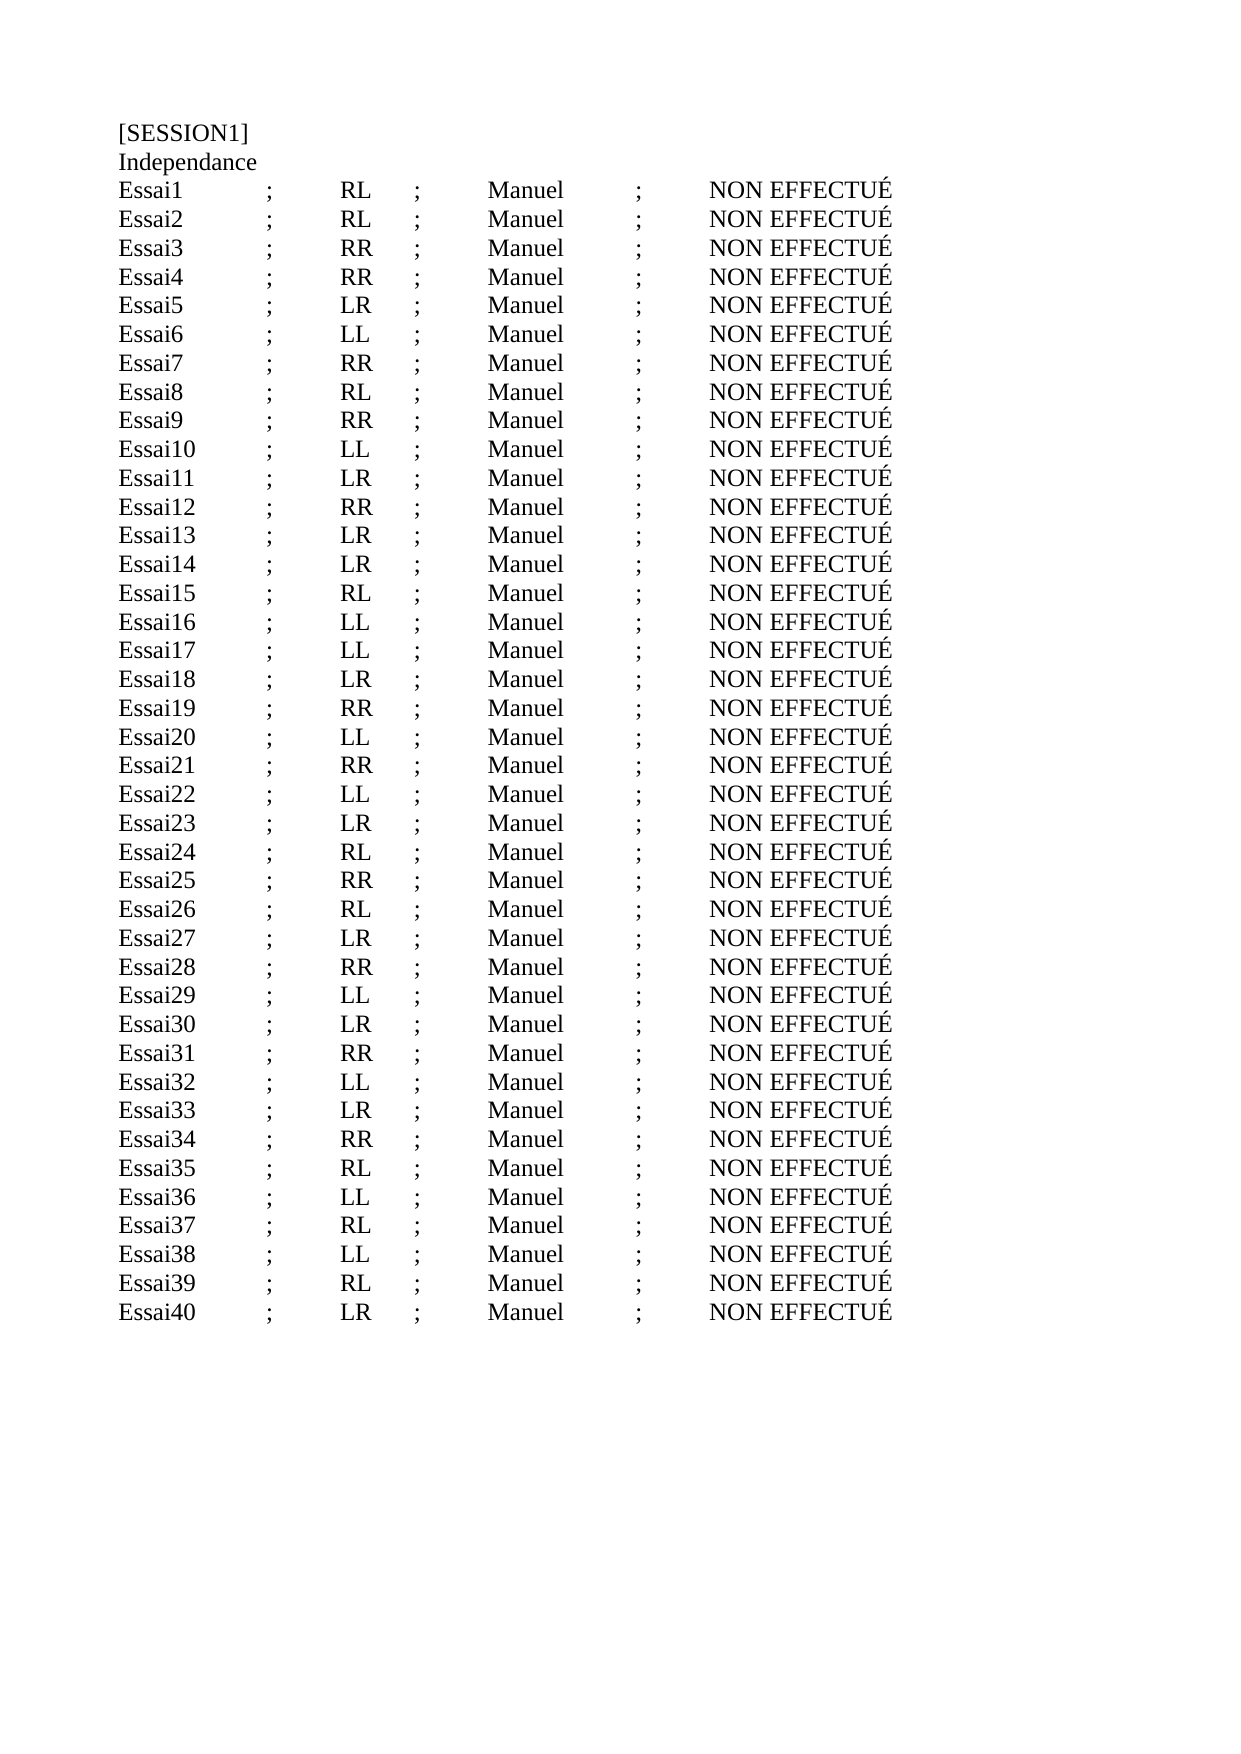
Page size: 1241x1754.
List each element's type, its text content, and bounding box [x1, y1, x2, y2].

text Essai38 ; LL ; Manuel ; NON EFFECTUÉ [118, 1239, 1122, 1268]
text Essai16 ; LL ; Manuel ; NON EFFECTUÉ [118, 607, 1122, 636]
text Essai31 ; RR ; Manuel ; NON EFFECTUÉ [118, 1038, 1122, 1067]
text Essai13 ; LR ; Manuel ; NON EFFECTUÉ [118, 521, 1122, 549]
text Essai40 ; LR ; Manuel ; NON EFFECTUÉ [118, 1297, 1122, 1326]
text Essai5 ; LR ; Manuel ; NON EFFECTUÉ [118, 291, 1122, 319]
text Essai6 ; LL ; Manuel ; NON EFFECTUÉ [118, 319, 1122, 348]
text Essai33 ; LR ; Manuel ; NON EFFECTUÉ [118, 1096, 1122, 1124]
text Essai24 ; RL ; Manuel ; NON EFFECTUÉ [118, 837, 1122, 866]
text Essai34 ; RR ; Manuel ; NON EFFECTUÉ [118, 1124, 1122, 1153]
text Essai25 ; RR ; Manuel ; NON EFFECTUÉ [118, 866, 1122, 894]
text Essai10 ; LL ; Manuel ; NON EFFECTUÉ [118, 434, 1122, 463]
text Essai18 ; LR ; Manuel ; NON EFFECTUÉ [118, 664, 1122, 693]
text Essai26 ; RL ; Manuel ; NON EFFECTUÉ [118, 894, 1122, 923]
text Essai21 ; RR ; Manuel ; NON EFFECTUÉ [118, 751, 1122, 779]
text Essai23 ; LR ; Manuel ; NON EFFECTUÉ [118, 808, 1122, 837]
text Essai35 ; RL ; Manuel ; NON EFFECTUÉ [118, 1153, 1122, 1182]
text Essai28 ; RR ; Manuel ; NON EFFECTUÉ [118, 952, 1122, 981]
text Essai36 ; LL ; Manuel ; NON EFFECTUÉ [118, 1182, 1122, 1211]
text Essai37 ; RL ; Manuel ; NON EFFECTUÉ [118, 1211, 1122, 1239]
text Essai20 ; LL ; Manuel ; NON EFFECTUÉ [118, 722, 1122, 751]
text Essai8 ; RL ; Manuel ; NON EFFECTUÉ [118, 377, 1122, 406]
text Essai14 ; LR ; Manuel ; NON EFFECTUÉ [118, 549, 1122, 578]
text Essai12 ; RR ; Manuel ; NON EFFECTUÉ [118, 492, 1122, 521]
text Essai29 ; LL ; Manuel ; NON EFFECTUÉ [118, 981, 1122, 1009]
text Essai7 ; RR ; Manuel ; NON EFFECTUÉ [118, 348, 1122, 377]
text [SESSION1] [118, 118, 1122, 147]
text Essai27 ; LR ; Manuel ; NON EFFECTUÉ [118, 923, 1122, 952]
text Essai11 ; LR ; Manuel ; NON EFFECTUÉ [118, 463, 1122, 492]
text Essai15 ; RL ; Manuel ; NON EFFECTUÉ [118, 578, 1122, 607]
text Essai19 ; RR ; Manuel ; NON EFFECTUÉ [118, 693, 1122, 722]
text Essai17 ; LL ; Manuel ; NON EFFECTUÉ [118, 636, 1122, 664]
text Essai2 ; RL ; Manuel ; NON EFFECTUÉ [118, 204, 1122, 233]
text Essai3 ; RR ; Manuel ; NON EFFECTUÉ [118, 233, 1122, 262]
text Essai1 ; RL ; Manuel ; NON EFFECTUÉ [118, 176, 1122, 204]
text Essai4 ; RR ; Manuel ; NON EFFECTUÉ [118, 262, 1122, 291]
text Independance [118, 147, 1122, 176]
text Essai9 ; RR ; Manuel ; NON EFFECTUÉ [118, 406, 1122, 434]
text Essai32 ; LL ; Manuel ; NON EFFECTUÉ [118, 1067, 1122, 1096]
text Essai22 ; LL ; Manuel ; NON EFFECTUÉ [118, 779, 1122, 808]
text Essai30 ; LR ; Manuel ; NON EFFECTUÉ [118, 1009, 1122, 1038]
text Essai39 ; RL ; Manuel ; NON EFFECTUÉ [118, 1268, 1122, 1297]
